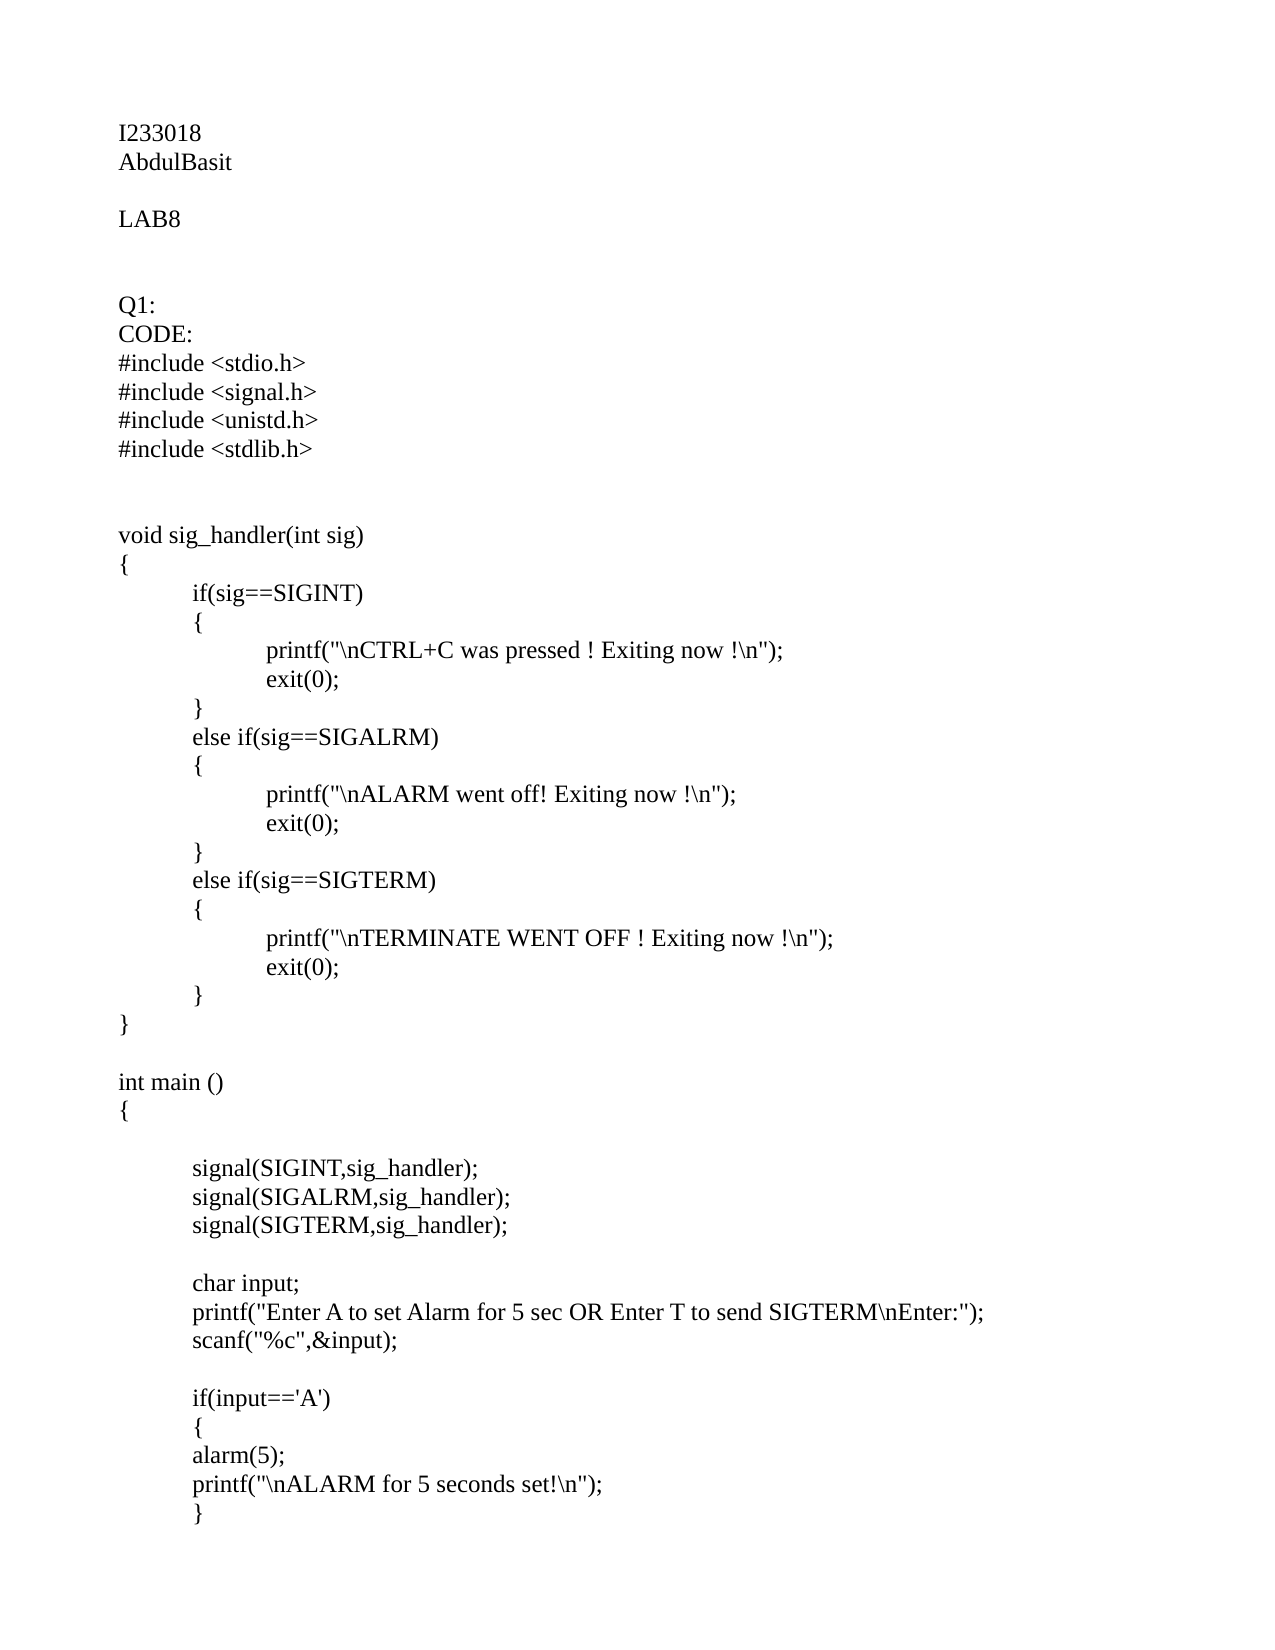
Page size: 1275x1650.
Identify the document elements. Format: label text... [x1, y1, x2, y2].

text { [118, 894, 1157, 923]
text AbdulBasit [118, 147, 1157, 176]
text if(input=='A') [118, 1383, 1157, 1412]
text Q1: [118, 291, 1157, 319]
text exit(0); [118, 664, 1157, 693]
text printf("\nALARM for 5 seconds set!\n"); [118, 1469, 1157, 1498]
text } [118, 1009, 1157, 1038]
text printf("\nTERMINATE WENT OFF ! Exiting now !\n"); [118, 923, 1157, 952]
text printf("Enter A to set Alarm for 5 sec OR Enter T to send SIGTERM\nEnter:"); [118, 1297, 1157, 1326]
text scanf("%c",&input); [118, 1326, 1157, 1354]
text #include <stdio.h> [118, 348, 1157, 377]
text { [118, 1096, 1157, 1124]
text { [118, 549, 1157, 578]
text } [118, 1498, 1157, 1527]
text #include <stdlib.h> [118, 434, 1157, 463]
text signal(SIGTERM,sig_handler); [118, 1211, 1157, 1239]
text } [118, 693, 1157, 722]
text alarm(5); [118, 1441, 1157, 1469]
text if(sig==SIGINT) [118, 578, 1157, 607]
text printf("\nCTRL+C was pressed ! Exiting now !\n"); [118, 636, 1157, 664]
text { [118, 751, 1157, 779]
text exit(0); [118, 952, 1157, 981]
text exit(0); [118, 808, 1157, 837]
text #include <signal.h> [118, 377, 1157, 406]
text signal(SIGINT,sig_handler); [118, 1153, 1157, 1182]
text } [118, 981, 1157, 1009]
text char input; [118, 1268, 1157, 1297]
text else if(sig==SIGALRM) [118, 722, 1157, 751]
text int main () [118, 1067, 1157, 1096]
text void sig_handler(int sig) [118, 521, 1157, 549]
text CODE: [118, 319, 1157, 348]
text printf("\nALARM went off! Exiting now !\n"); [118, 779, 1157, 808]
text #include <unistd.h> [118, 406, 1157, 434]
text I233018 [118, 118, 1157, 147]
text } [118, 837, 1157, 866]
text { [118, 1412, 1157, 1441]
text LAB8 [118, 204, 1157, 233]
text signal(SIGALRM,sig_handler); [118, 1182, 1157, 1211]
text else if(sig==SIGTERM) [118, 866, 1157, 894]
text { [118, 607, 1157, 636]
